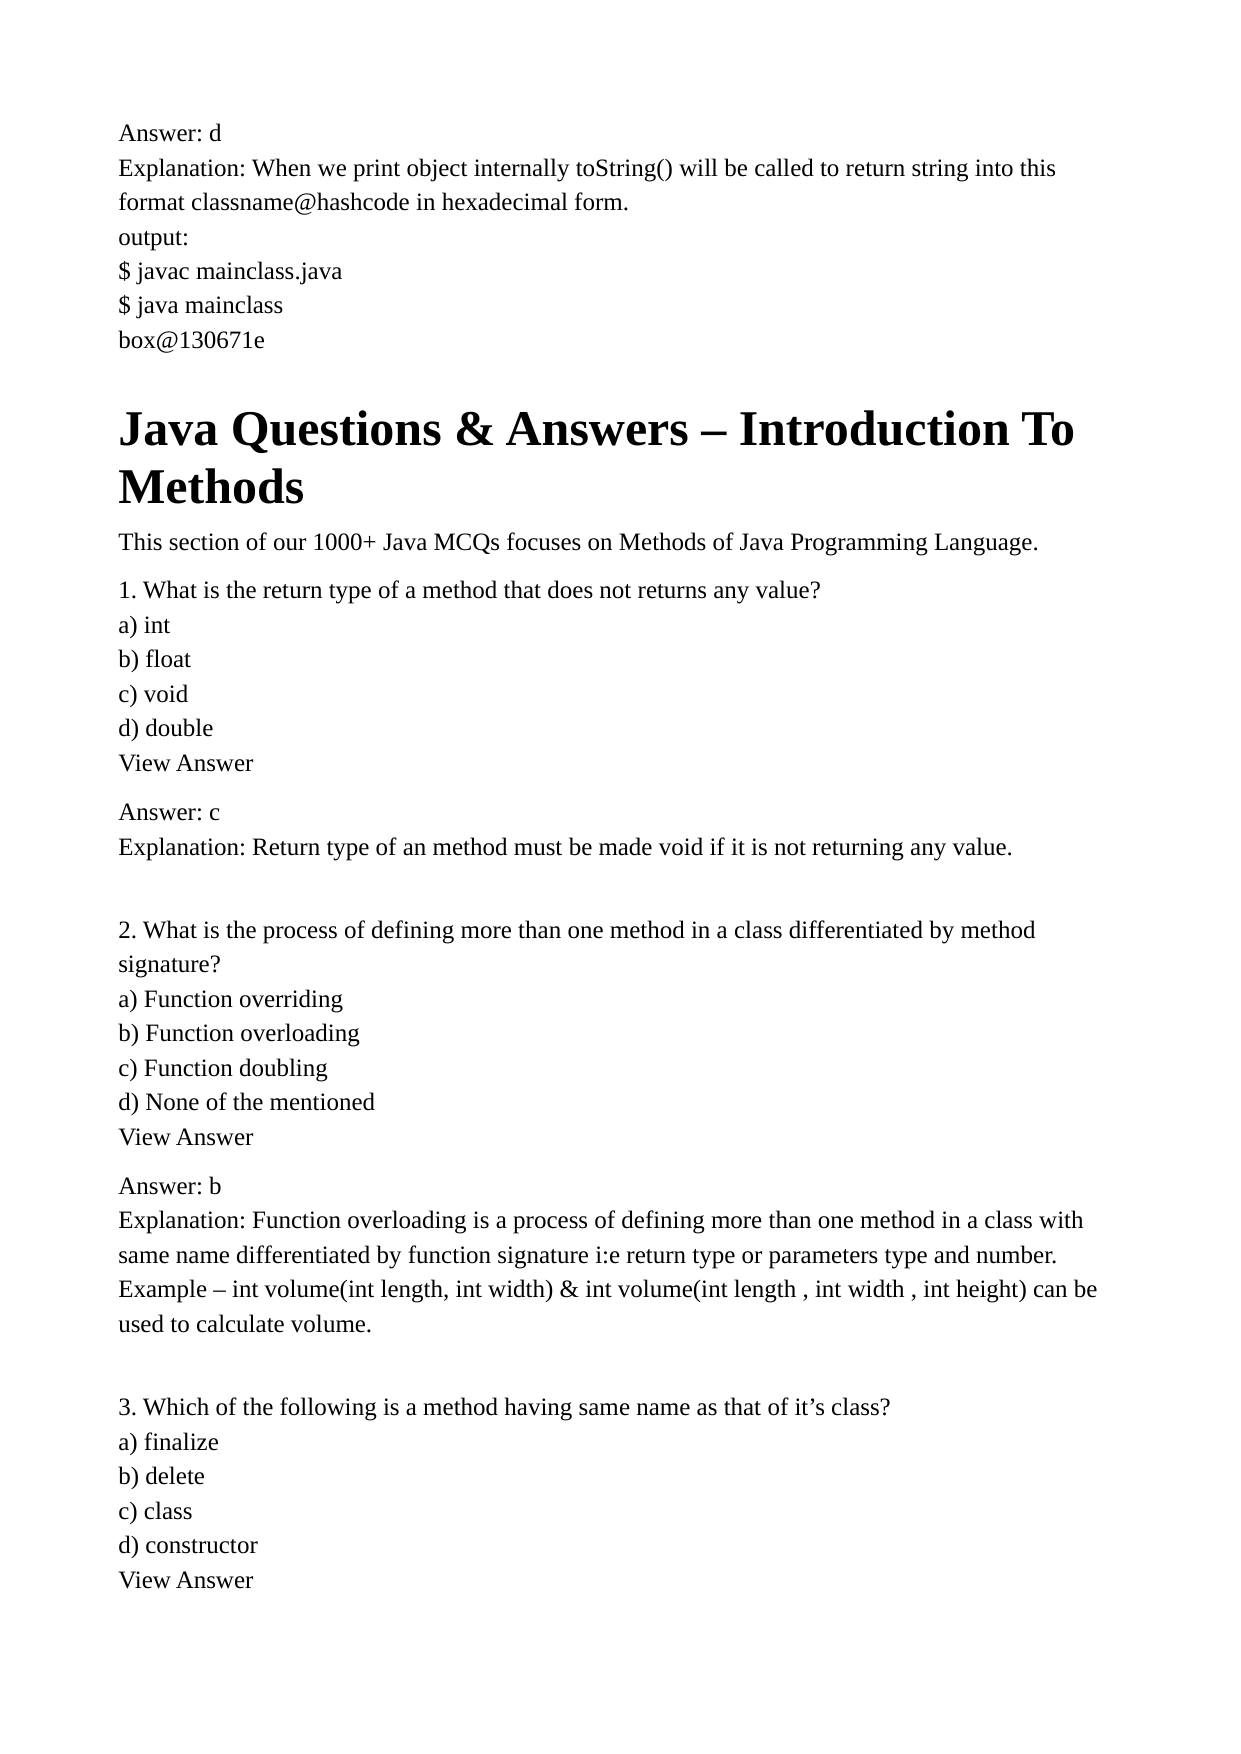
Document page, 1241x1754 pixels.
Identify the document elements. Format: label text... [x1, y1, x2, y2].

subtitle Java Questions & Answers – Introduction To Methods [118, 399, 1122, 514]
text Answer: b Explanation: Function overloading is a process of defining more than one method in a class with same name differentiated by function signature i:e return type or parameters type and number. Example – int volume(int length, int width) & int volume(int length , int width , int height) can be used to calculate volume. [118, 1171, 1122, 1372]
text Answer: d Explanation: When we print object internally toString() will be called to return string into this format classname@hashcode in hexadecimal form. output: $ javac mainclass.java $ java mainclass box@130671e [118, 118, 1122, 354]
text This section of our 1000+ Java MCQs focuses on Methods of Java Programming Language. [118, 527, 1122, 555]
text 3. Which of the following is a method having same name as that of it’s class? a) finalize b) delete c) class d) constructor View Answer [118, 1392, 1122, 1594]
text 2. What is the process of defining more than one method in a class differentiated by method signature? a) Function overriding b) Function overloading c) Function doubling d) None of the mentioned View Answer [118, 915, 1122, 1151]
text Answer: c Explanation: Return type of an method must be made void if it is not returning any value. [118, 797, 1122, 895]
text 1. What is the return type of a method that does not returns any value? a) int b) float c) void d) double View Answer [118, 576, 1122, 777]
